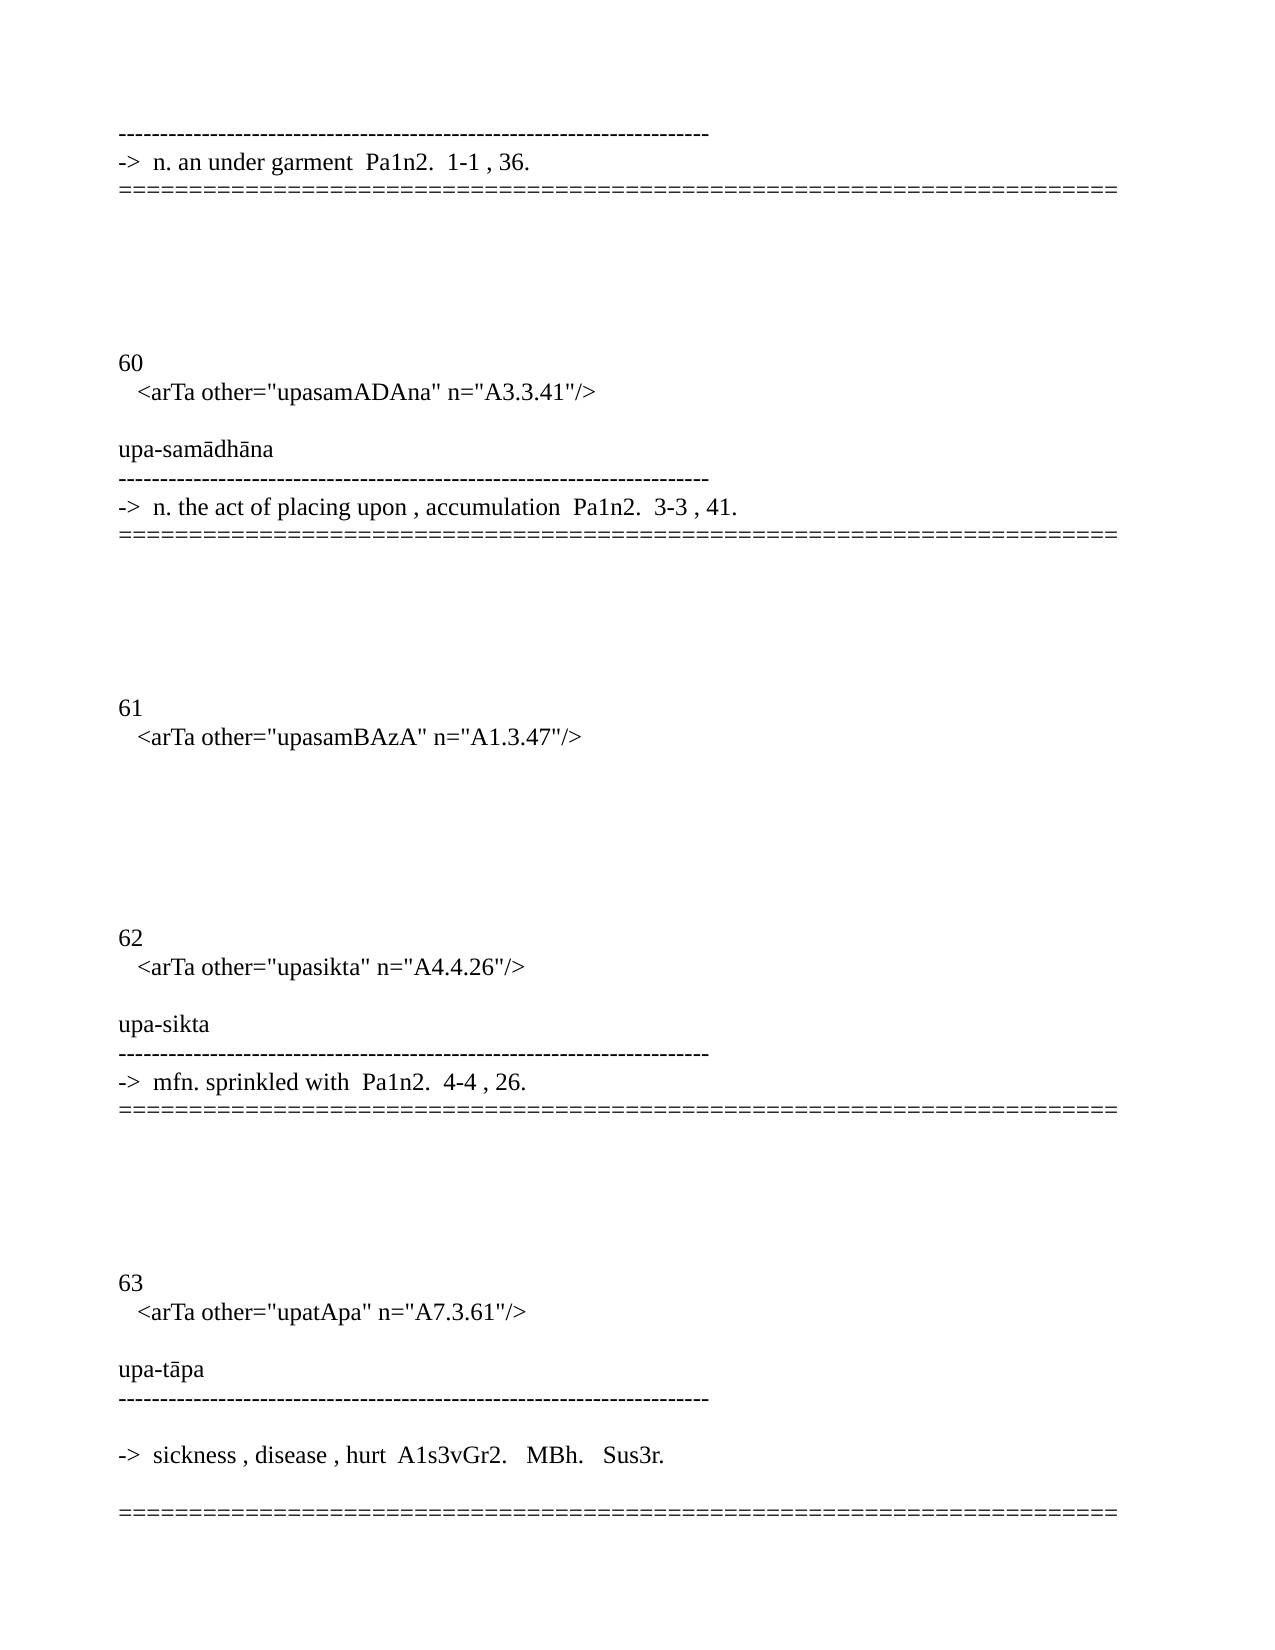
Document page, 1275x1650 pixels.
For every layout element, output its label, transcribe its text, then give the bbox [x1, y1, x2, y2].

text <arTa other="upasikta" n="A4.4.26"/> [118, 952, 1157, 981]
text <arTa other="upasamADAna" n="A3.3.41"/> [118, 377, 1157, 406]
text 60 [118, 348, 1157, 377]
text ----------------------------------------------------------------------- [118, 1383, 1157, 1412]
text 63 [118, 1268, 1157, 1297]
text upa-tāpa [118, 1354, 1157, 1383]
text -> sickness , disease , hurt A1s3vGr2. MBh. Sus3r. [118, 1441, 1157, 1469]
text ----------------------------------------------------------------------- [118, 1038, 1157, 1067]
text ======================================================================= [118, 1096, 1157, 1124]
text -> mfn. sprinkled with Pa1n2. 4-4 , 26. [118, 1067, 1157, 1096]
text upa-samādhāna [118, 434, 1157, 463]
text -> n. the act of placing upon , accumulation Pa1n2. 3-3 , 41. [118, 492, 1157, 521]
text ----------------------------------------------------------------------- [118, 463, 1157, 492]
text -> n. an under garment Pa1n2. 1-1 , 36. [118, 147, 1157, 176]
text 61 [118, 693, 1157, 722]
text upa-sikta [118, 1009, 1157, 1038]
text ======================================================================= [118, 1498, 1157, 1527]
text 62 [118, 923, 1157, 952]
text ======================================================================= [118, 176, 1157, 204]
text ======================================================================= [118, 521, 1157, 549]
text <arTa other="upatApa" n="A7.3.61"/> [118, 1297, 1157, 1326]
text ----------------------------------------------------------------------- [118, 118, 1157, 147]
text <arTa other="upasamBAzA" n="A1.3.47"/> [118, 722, 1157, 751]
